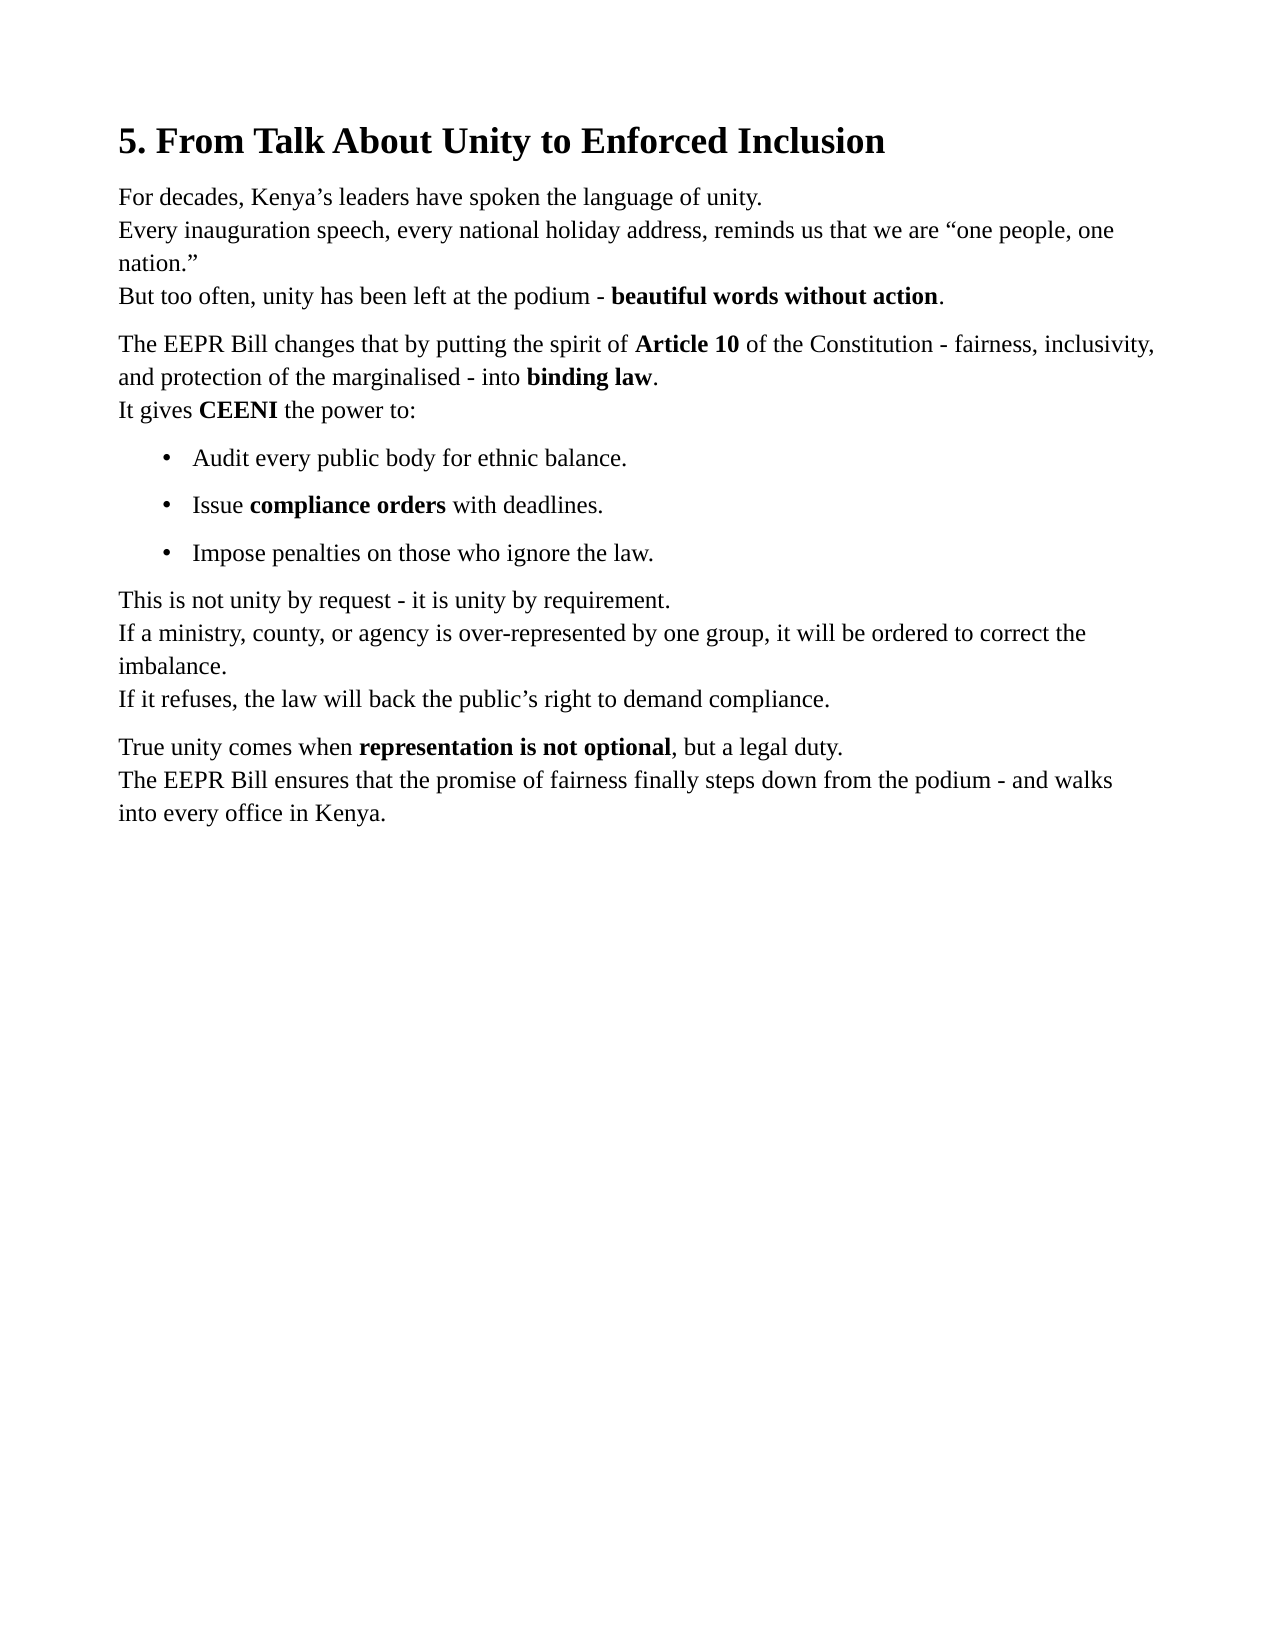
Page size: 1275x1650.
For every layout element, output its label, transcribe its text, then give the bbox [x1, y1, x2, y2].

list Impose penalties on those who ignore the law. [162, 538, 1157, 567]
text This is not unity by request - it is unity by requirement. If a ministry, county, or agency is over-represented by one group, it will be ordered to correct the imbalance. If it refuses, the law will back the public’s right to demand compliance. [118, 585, 1157, 713]
list Issue compliance orders with deadlines. [162, 490, 1157, 519]
text For decades, Kenya’s leaders have spoken the language of unity. Every inauguration speech, every national holiday address, reminds us that we are “one people, one nation.” But too often, unity has been left at the podium - beautiful words without action. [118, 182, 1157, 310]
text The EEPR Bill changes that by putting the spirit of Article 10 of the Constitution - fairness, inclusivity, and protection of the marginalised - into binding law. It gives CEENI the power to: [118, 329, 1157, 424]
text True unity comes when representation is not optional, but a legal duty. The EEPR Bill ensures that the promise of fairness finally steps down from the podium - and walks into every office in Kenya. [118, 732, 1157, 827]
list Audit every public body for ethnic balance. [162, 443, 1157, 471]
subtitle 5. From Talk About Unity to Enforced Inclusion [118, 118, 1157, 161]
